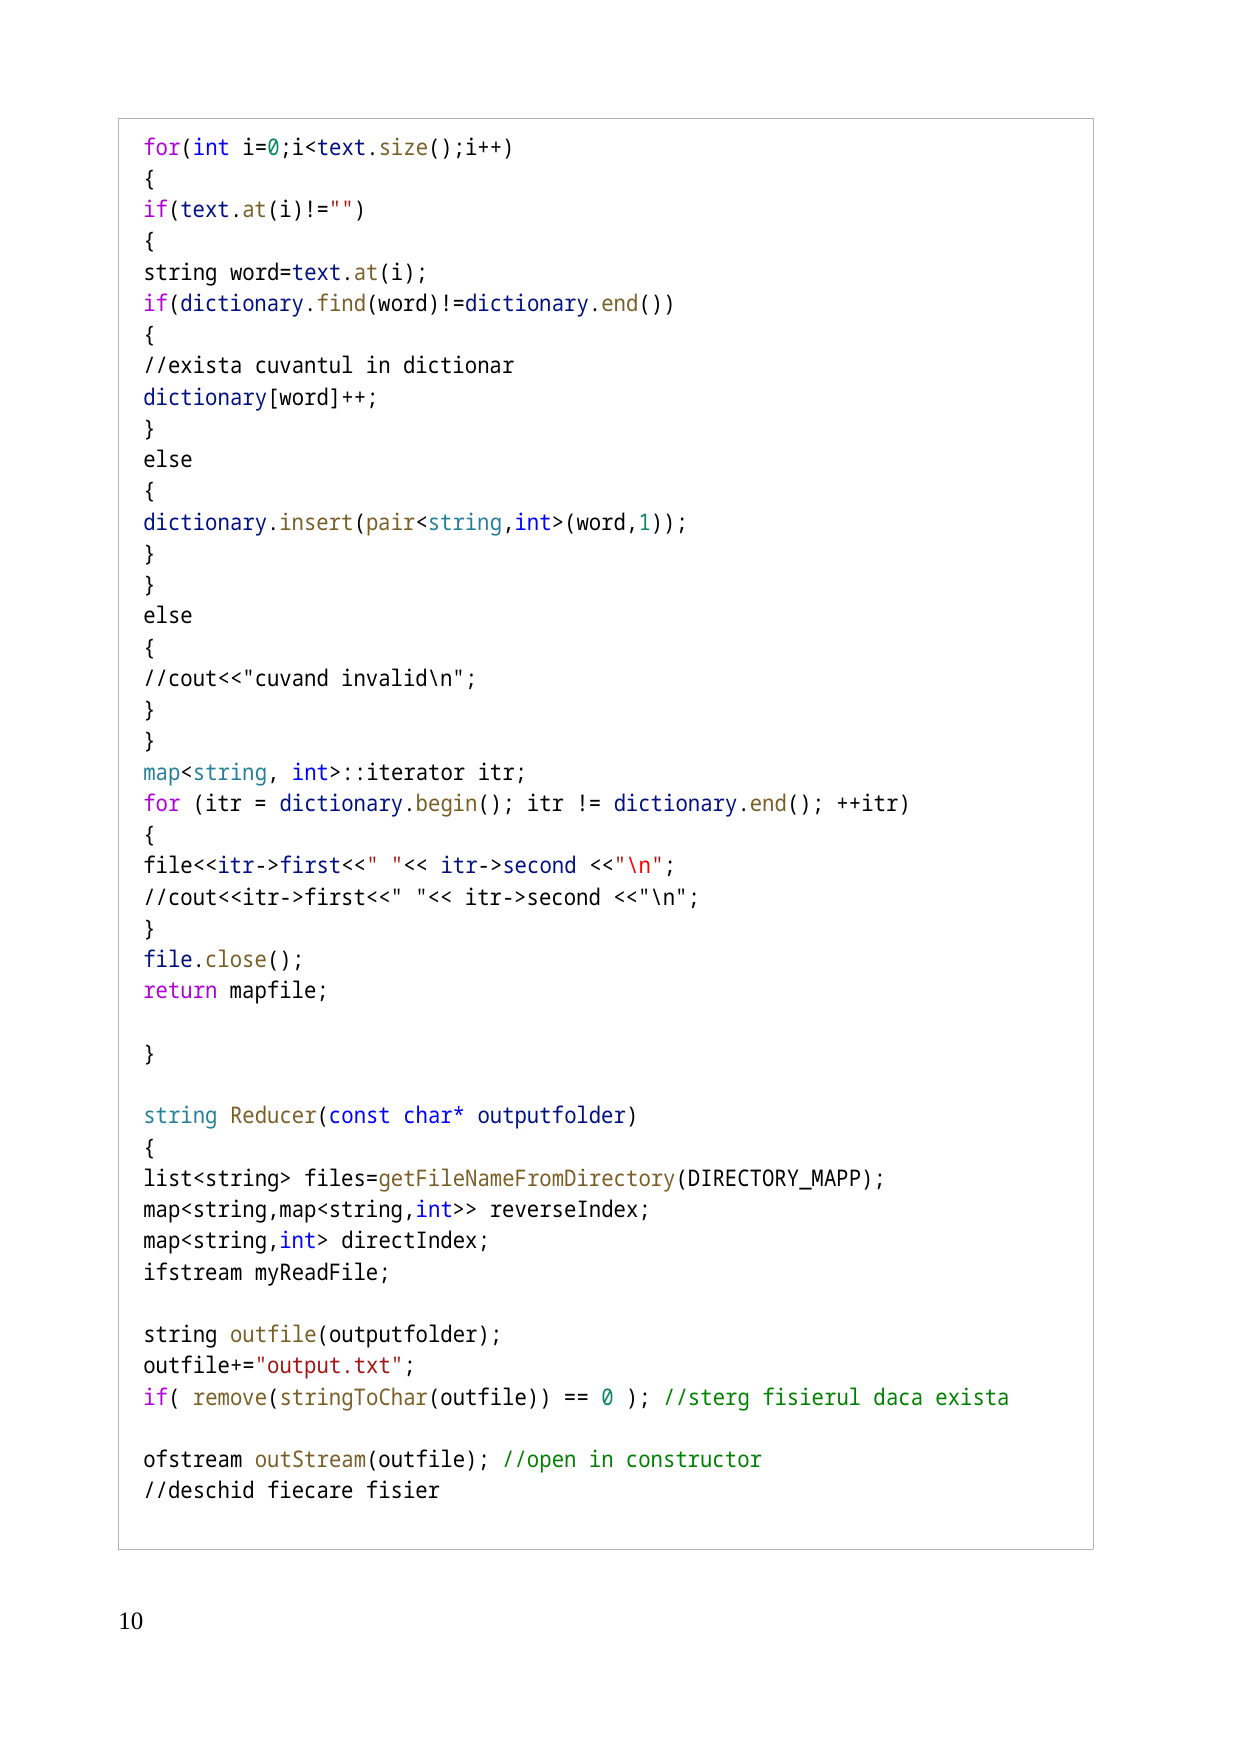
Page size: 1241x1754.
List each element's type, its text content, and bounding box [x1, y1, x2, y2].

text else [119, 587, 1093, 618]
text for(int i=0;i<text.size();i++) [119, 119, 1093, 149]
text { [119, 306, 1093, 337]
text if(text.at(i)!="") [119, 181, 1093, 212]
text file.close(); [119, 931, 1093, 962]
text ofstream outStream(outfile); //open in constructor [119, 1431, 1093, 1462]
text map<string,int> directIndex; [119, 1212, 1093, 1243]
text } [119, 556, 1093, 587]
text //cout<<"cuvand invalid\n"; [119, 649, 1093, 681]
text for (itr = dictionary.begin(); itr != dictionary.end(); ++itr) [119, 774, 1093, 806]
text { [119, 212, 1093, 243]
text if(dictionary.find(word)!=dictionary.end()) [119, 274, 1093, 306]
text list<string> files=getFileNameFromDirectory(DIRECTORY_MAPP); [119, 1149, 1093, 1181]
text } [119, 399, 1093, 431]
text ifstream myReadFile; [119, 1243, 1093, 1287]
text map<string,map<string,int>> reverseIndex; [119, 1181, 1093, 1212]
text string word=text.at(i); [119, 243, 1093, 274]
text else [119, 431, 1093, 462]
text } [119, 712, 1093, 743]
text dictionary.insert(pair<string,int>(word,1)); [119, 493, 1093, 524]
text outfile+="output.txt"; [119, 1337, 1093, 1368]
text map<string, int>::iterator itr; [119, 743, 1093, 774]
text //cout<<itr->first<<" "<< itr->second <<"\n"; [119, 868, 1093, 899]
text //exista cuvantul in dictionar [119, 337, 1093, 368]
text } [119, 1024, 1093, 1068]
text { [119, 462, 1093, 493]
text if( remove(stringToChar(outfile)) == 0 ); //sterg fisierul daca exista [119, 1368, 1093, 1412]
text return mapfile; [119, 962, 1093, 1006]
text { [119, 149, 1093, 181]
text string outfile(outputfolder); [119, 1306, 1093, 1337]
text string Reducer(const char* outputfolder) [119, 1087, 1093, 1118]
text { [119, 1118, 1093, 1149]
text dictionary[word]++; [119, 368, 1093, 399]
text } [119, 524, 1093, 556]
text //deschid fiecare fisier [119, 1462, 1093, 1506]
text file<<itr->first<<" "<< itr->second <<"\n"; [119, 837, 1093, 868]
text { [119, 618, 1093, 649]
text } [119, 681, 1093, 712]
text { [119, 806, 1093, 837]
text } [119, 899, 1093, 931]
